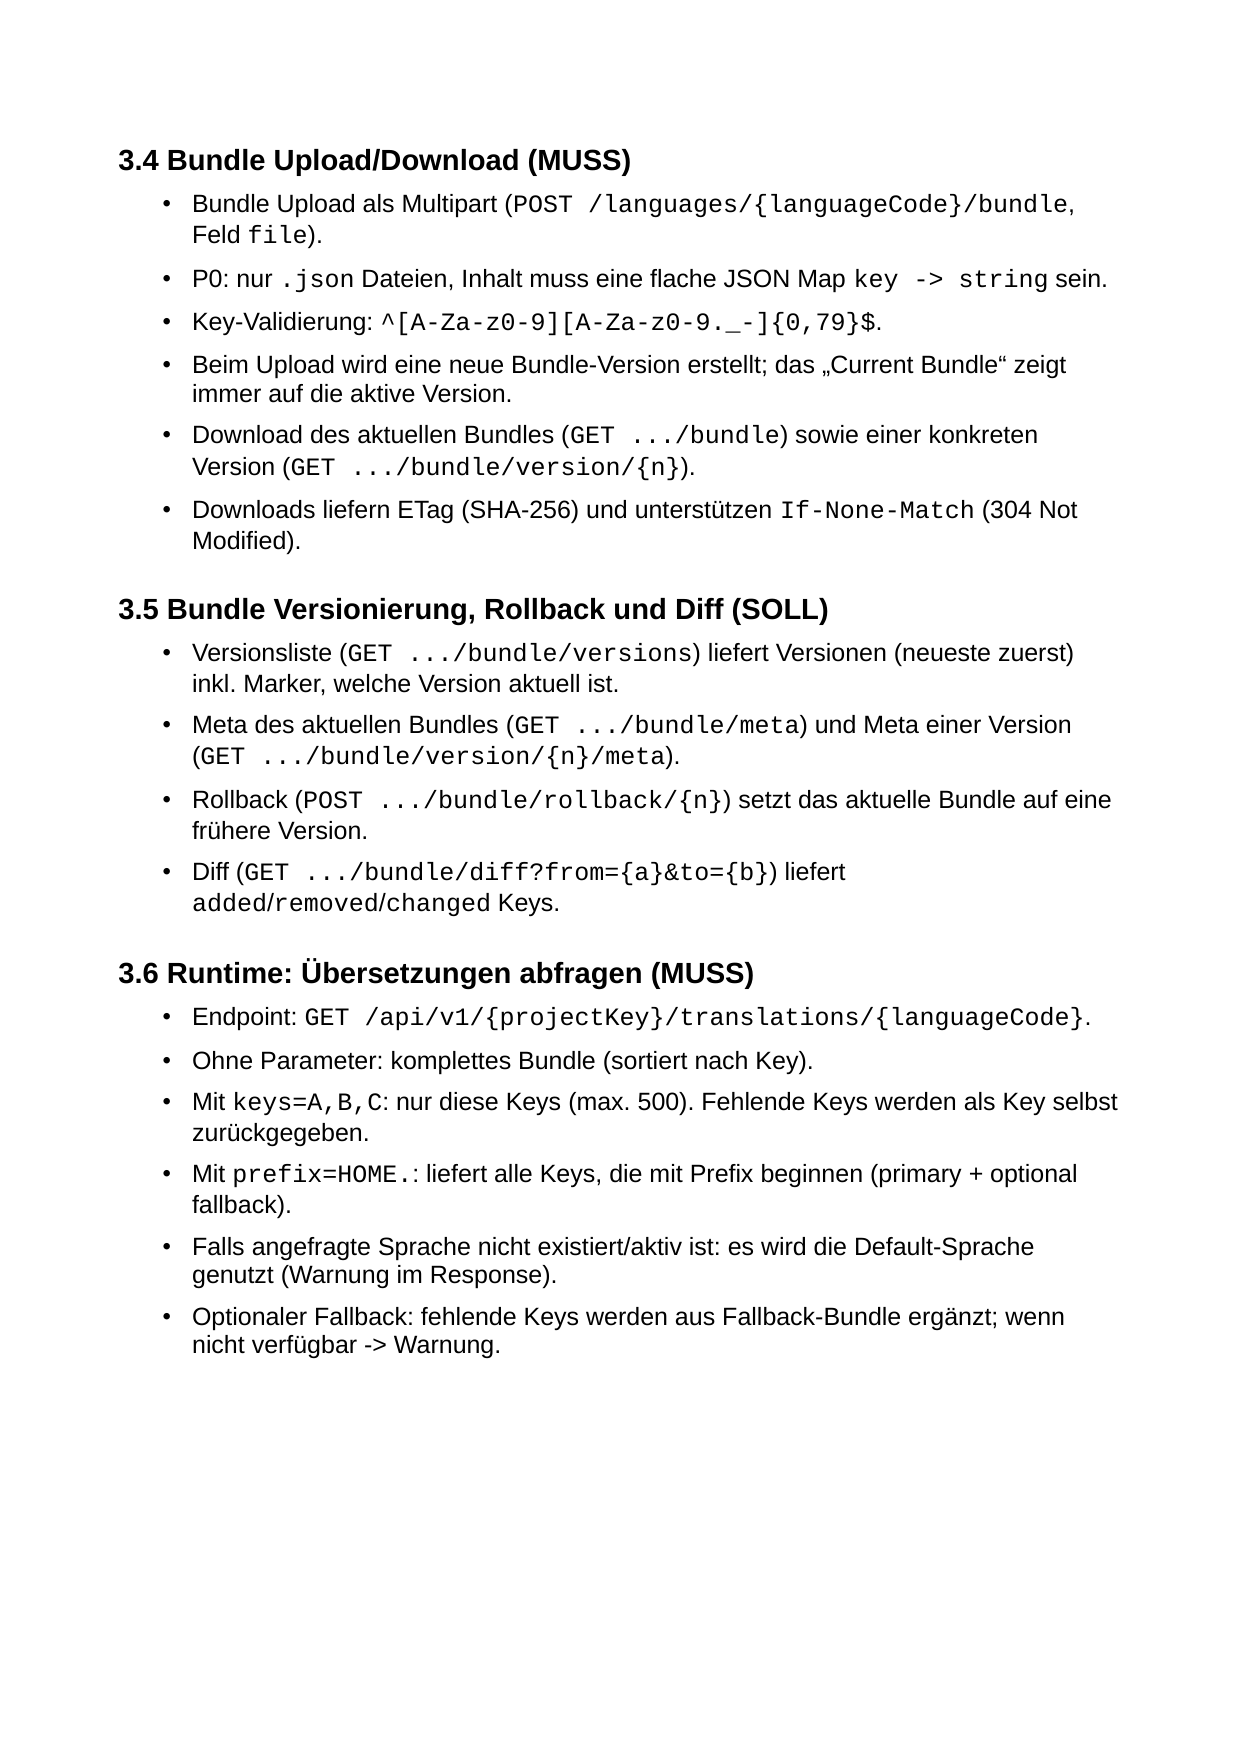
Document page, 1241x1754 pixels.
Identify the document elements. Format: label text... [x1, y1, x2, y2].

subtitle 3.5 Bundle Versionierung, Rollback und Diff (SOLL) [118, 592, 1122, 626]
list Bundle Upload als Multipart (POST /languages/{languageCode}/bundle, Feld file). [162, 189, 1122, 251]
list Endpoint: GET /api/v1/{projectKey}/translations/{languageCode}. [162, 1002, 1122, 1033]
list Mit prefix=HOME.: liefert alle Keys, die mit Prefix beginnen (primary + optional fallback). [162, 1159, 1122, 1219]
list Falls angefragte Sprache nicht existiert/aktiv ist: es wird die Default-Sprache genutzt (Warnung im Response). [162, 1231, 1122, 1289]
list Downloads liefern ETag (SHA-256) und unterstützen If-None-Match (304 Not Modified). [162, 495, 1122, 554]
subtitle 3.4 Bundle Upload/Download (MUSS) [118, 143, 1122, 177]
list Beim Upload wird eine neue Bundle-Version erstellt; das „Current Bundle“ zeigt immer auf die aktive Version. [162, 350, 1122, 408]
list Versionsliste (GET .../bundle/versions) liefert Versionen (neueste zuerst) inkl. Marker, welche Version aktuell ist. [162, 638, 1122, 698]
list Diff (GET .../bundle/diff?from={a}&to={b}) liefert added/removed/changed Keys. [162, 857, 1122, 919]
list P0: nur .json Dateien, Inhalt muss eine flache JSON Map key -> string sein. [162, 263, 1122, 294]
list Meta des aktuellen Bundles (GET .../bundle/meta) und Meta einer Version (GET .../bundle/version/{n}/meta). [162, 710, 1122, 772]
list Mit keys=A,B,C: nur diese Keys (max. 500). Fehlende Keys werden als Key selbst zurückgegeben. [162, 1087, 1122, 1147]
list Ohne Parameter: komplettes Bundle (sortiert nach Key). [162, 1046, 1122, 1074]
list Key-Validierung: ^[A-Za-z0-9][A-Za-z0-9._-]{0,79}$. [162, 307, 1122, 338]
list Optionaler Fallback: fehlende Keys werden aus Fallback-Bundle ergänzt; wenn nicht verfügbar -> Warnung. [162, 1302, 1122, 1359]
list Rollback (POST .../bundle/rollback/{n}) setzt das aktuelle Bundle auf eine frühere Version. [162, 785, 1122, 844]
subtitle 3.6 Runtime: Übersetzungen abfragen (MUSS) [118, 956, 1122, 990]
list Download des aktuellen Bundles (GET .../bundle) sowie einer konkreten Version (GET .../bundle/version/{n}). [162, 421, 1122, 482]
